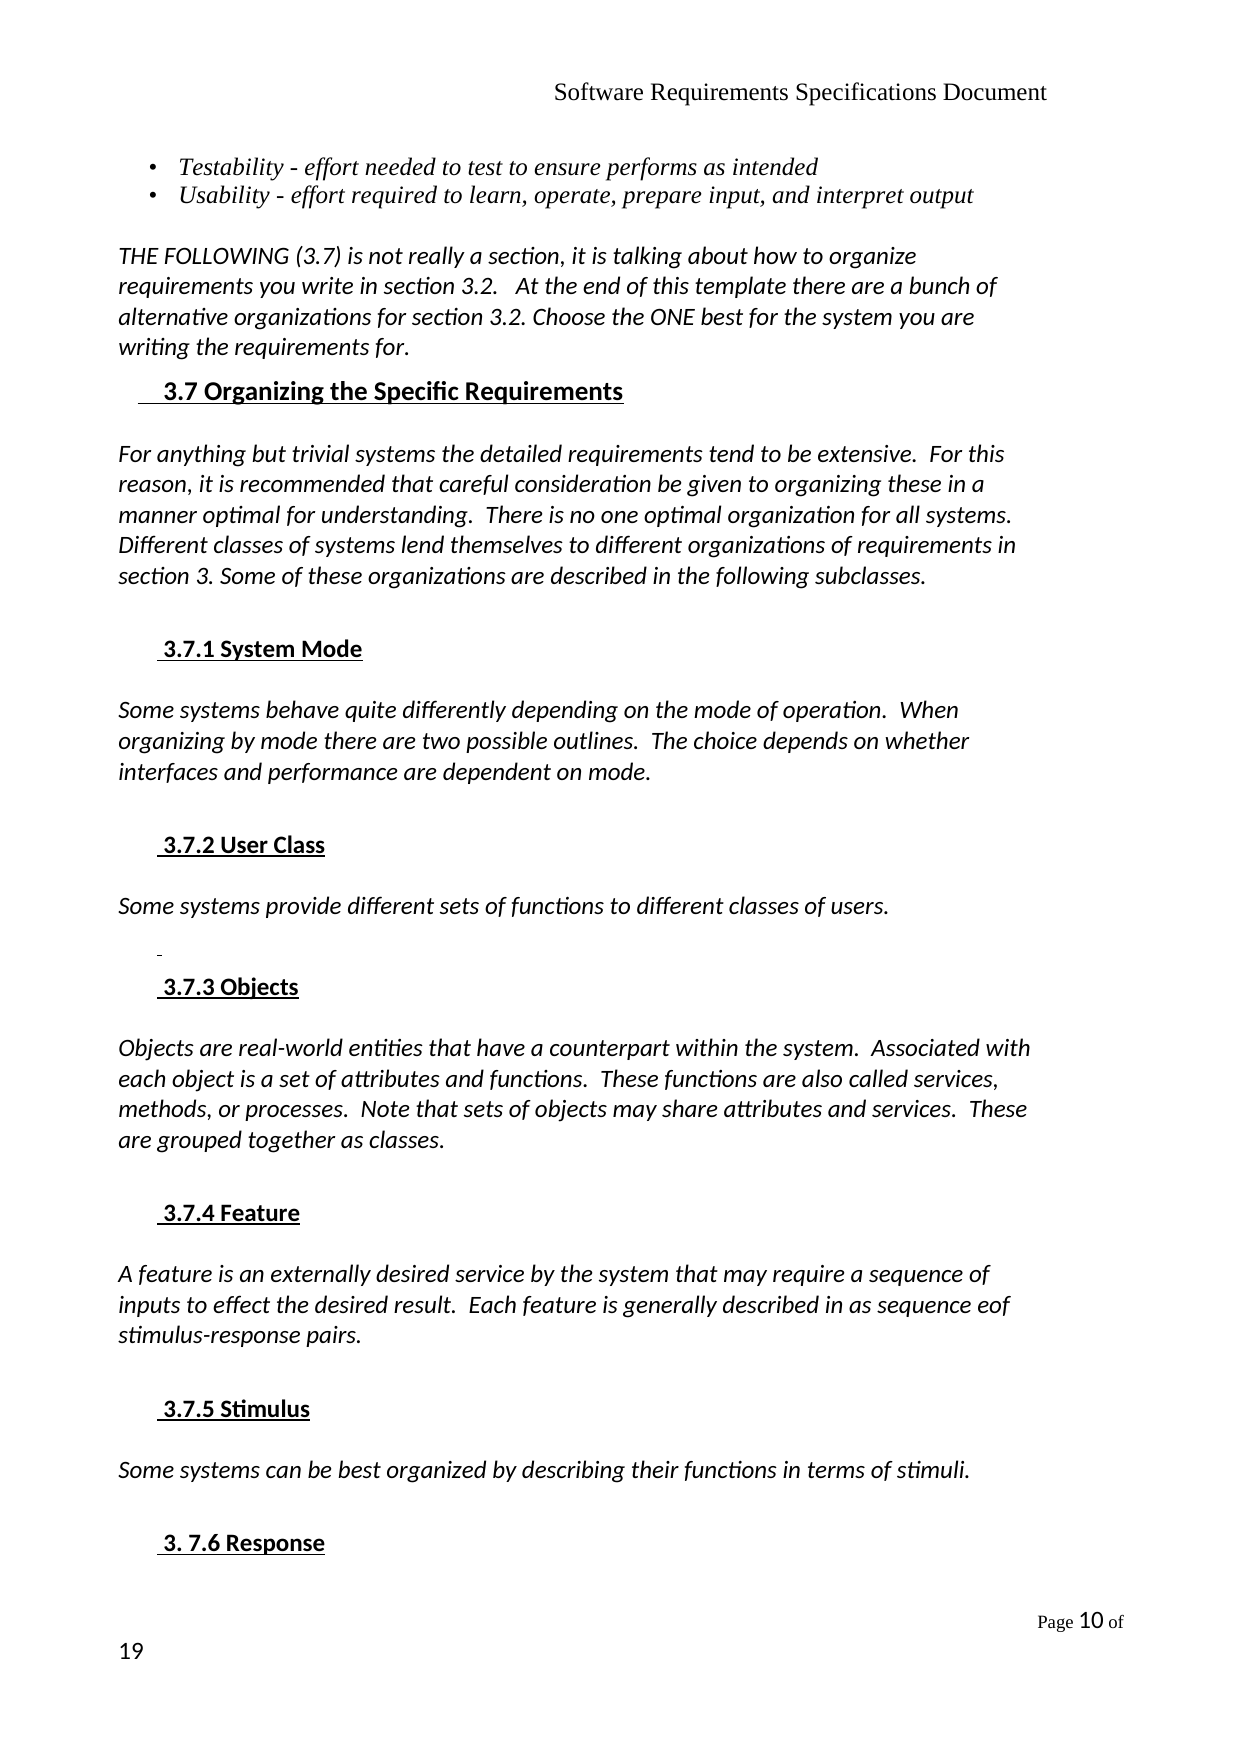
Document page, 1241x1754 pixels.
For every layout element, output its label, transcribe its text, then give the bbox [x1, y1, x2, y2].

text Some systems provide different sets of functions to different classes of users. [118, 890, 1047, 921]
subtitle 3.7 Organizing the Specific Requirements [138, 374, 1047, 407]
text A feature is an externally desired service by the system that may require a sequence of inputs to effect the desired result. Each feature is generally described in as sequence eof stimulus-response pairs. [118, 1258, 1047, 1350]
text Some systems can be best organized by describing their functions in terms of stimuli. [118, 1454, 1047, 1484]
subtitle 3.7.3 Objects [157, 971, 1047, 1002]
subtitle 3.7.4 Feature [157, 1197, 1047, 1228]
subtitle 3.7.5 Stimulus [157, 1393, 1047, 1423]
subtitle 3.7.2 User Class [157, 829, 1047, 860]
text • Testability - effort needed to test to ensure performs as intended [148, 152, 1047, 181]
text For anything but trivial systems the detailed requirements tend to be extensive. For this reason, it is recommended that careful consideration be given to organizing these in a manner optimal for understanding. There is no one optimal organization for all systems. Different classes of systems lend themselves to different organizations of requirements in section 3. Some of these organizations are described in the following subclasses. [118, 438, 1047, 591]
subtitle 3.7.1 System Mode [157, 633, 1047, 664]
text Objects are real-world entities that have a counterpart within the system. Associated with each object is a set of attributes and functions. These functions are also called services, methods, or processes. Note that sets of objects may share attributes and services. These are grouped together as classes. [118, 1032, 1047, 1154]
text • Usability - effort required to learn, operate, prepare input, and interpret output [148, 181, 1047, 209]
text Some systems behave quite differently depending on the mode of operation. When organizing by mode there are two possible outlines. The choice depends on whether interfaces and performance are dependent on mode. [118, 694, 1047, 786]
text THE FOLLOWING (3.7) is not really a section, it is talking about how to organize requirements you write in section 3.2. At the end of this template there are a bunch of alternative organizations for section 3.2. Choose the ONE best for the system you are writing the requirements for. [118, 240, 1047, 362]
subtitle 3. 7.6 Response [157, 1527, 1047, 1558]
